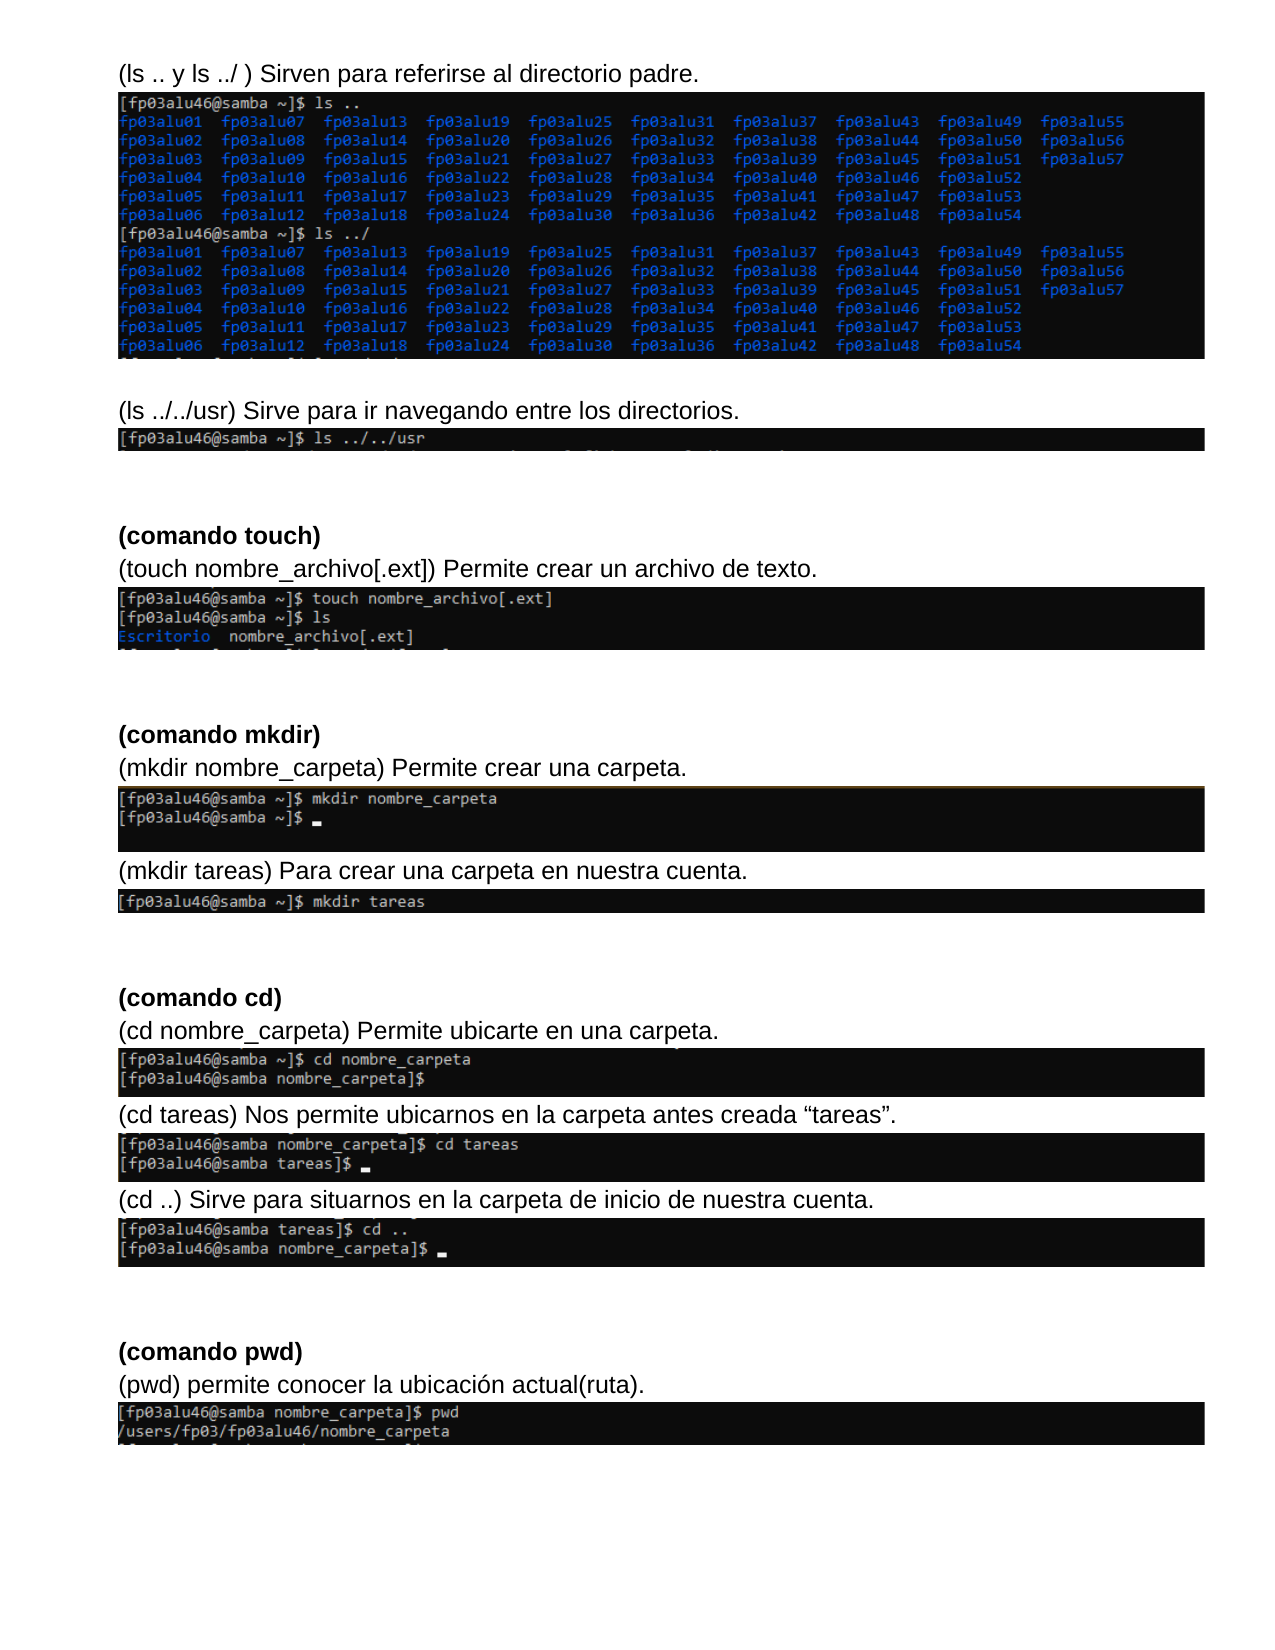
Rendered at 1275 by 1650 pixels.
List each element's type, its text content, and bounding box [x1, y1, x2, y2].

text (cd nombre_carpeta) Permite ubicarte en una carpeta. [118, 1016, 1205, 1044]
text (comando touch) [118, 521, 1205, 550]
text (mkdir tareas) Para crear una carpeta en nuestra cuenta. [118, 856, 1205, 885]
text (mkdir nombre_carpeta) Permite crear una carpeta. [118, 753, 1205, 782]
text (cd ..) Sirve para situarnos en la carpeta de inicio de nuestra cuenta. [118, 1185, 1205, 1214]
text (cd tareas) Nos permite ubicarnos en la carpeta antes creada “tareas”. [118, 1101, 1205, 1129]
text (touch nombre_archivo[.ext]) Permite crear un archivo de texto. [118, 554, 1205, 583]
text (comando pwd) [118, 1337, 1205, 1365]
text (pwd) permite conocer la ubicación actual(ruta). [118, 1370, 1205, 1398]
text (ls ../../usr) Sirve para ir navegando entre los directorios. [118, 396, 1205, 424]
text (ls .. y ls ../ ) Sirven para referirse al directorio padre. [118, 59, 1205, 88]
text (comando mkdir) [118, 720, 1205, 749]
text (comando cd) [118, 983, 1205, 1012]
